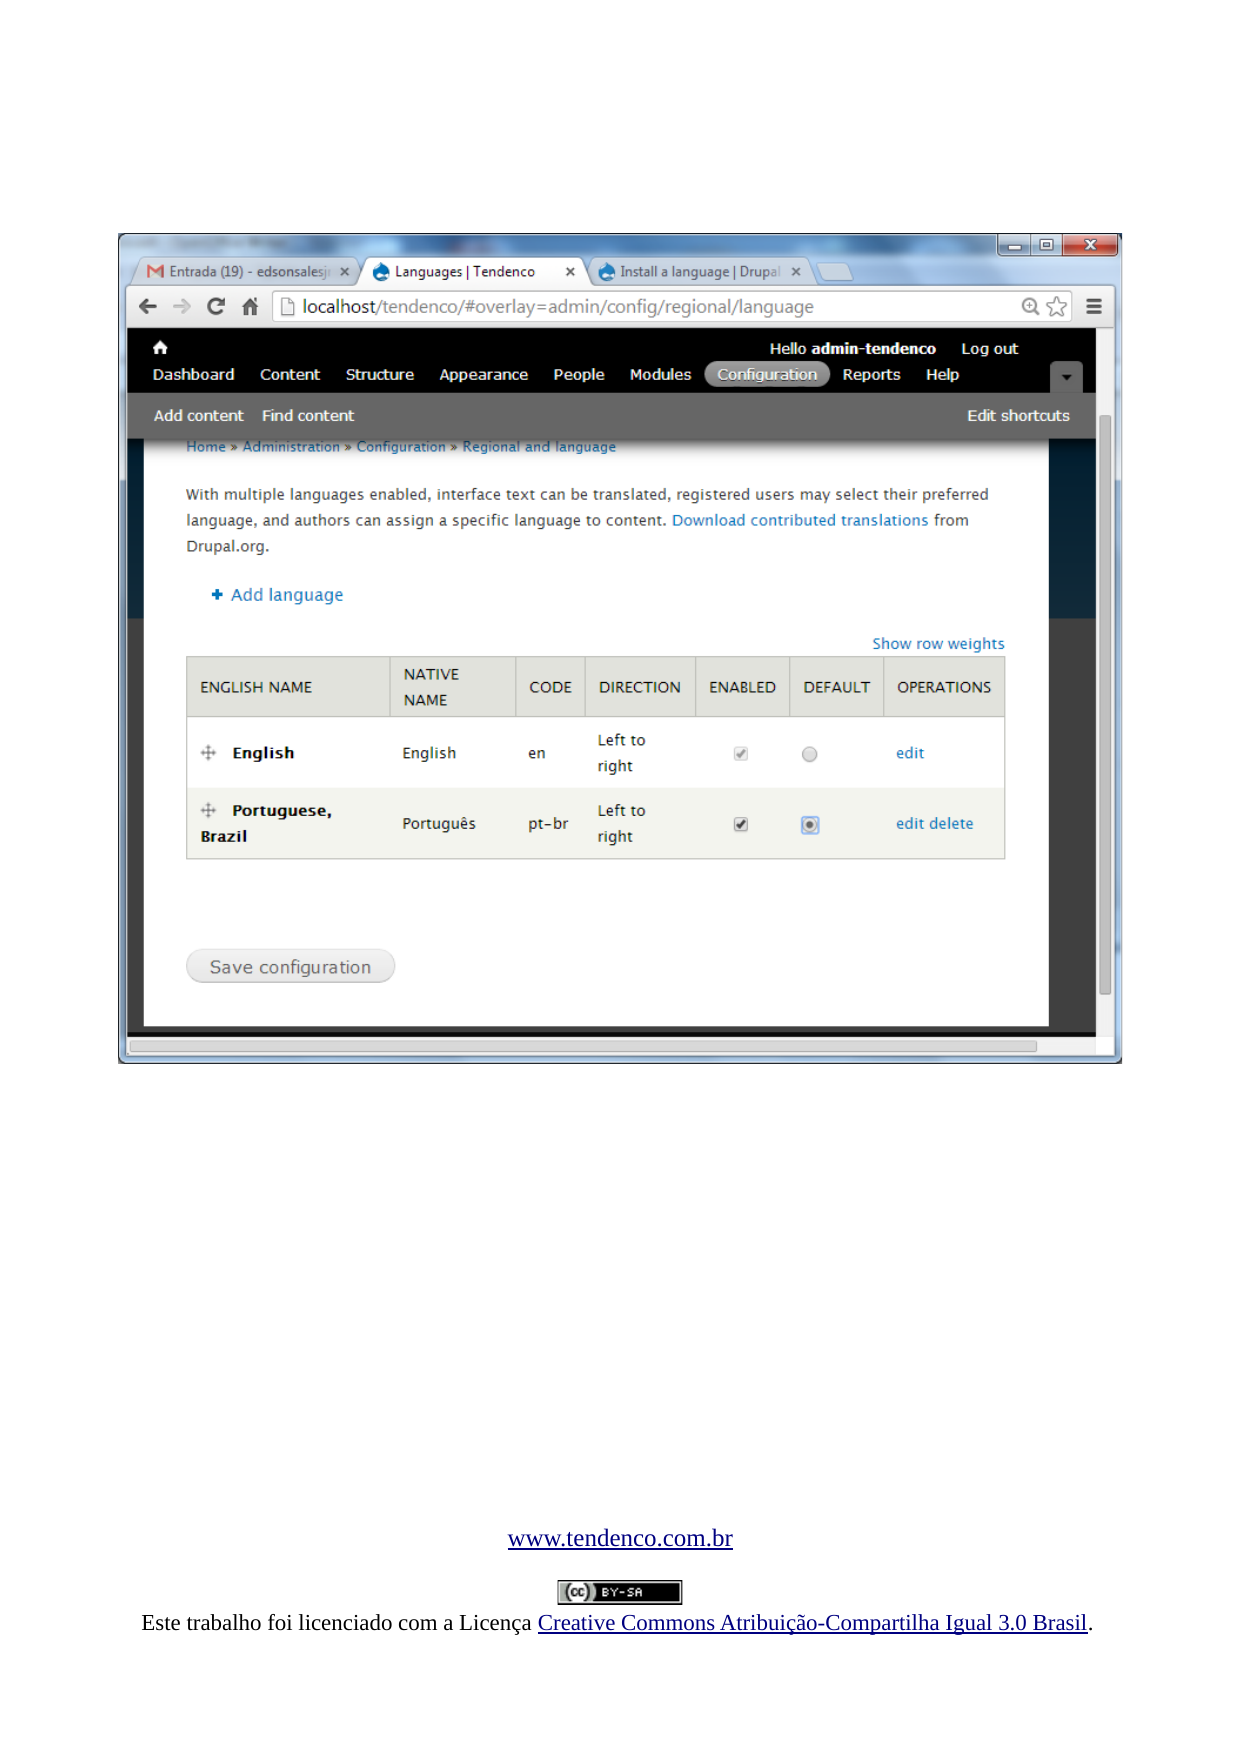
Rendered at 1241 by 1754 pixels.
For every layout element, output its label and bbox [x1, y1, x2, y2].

picture [118, 233, 1123, 1064]
picture [557, 1580, 683, 1605]
